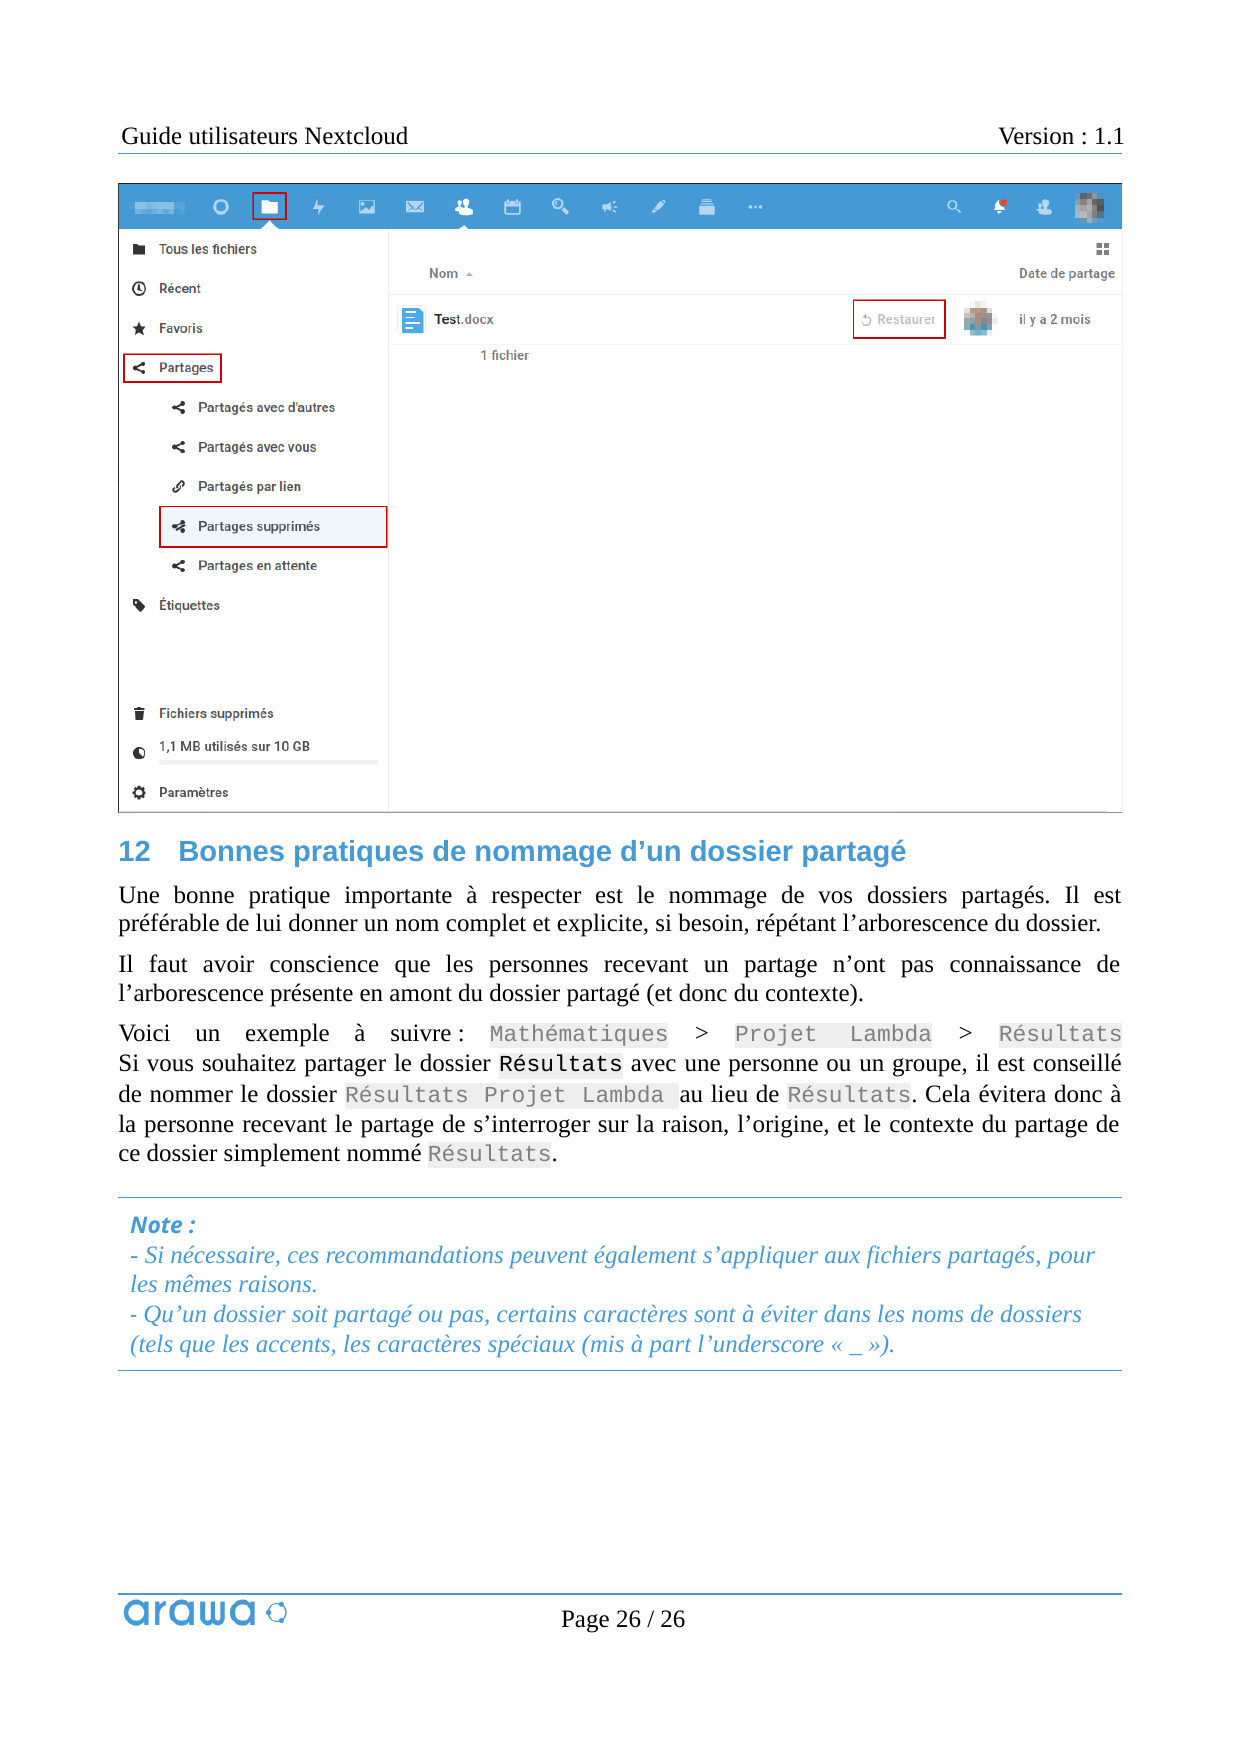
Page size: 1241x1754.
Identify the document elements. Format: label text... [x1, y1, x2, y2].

text Il faut avoir conscience que les personnes recevant un partage n’ont pas connaissance de l’arborescence présente en amont du dossier partagé (et donc du contexte). [118, 949, 1122, 1006]
text Note : - Si nécessaire, ces recommandations peuvent également s’appliquer aux fichiers partagés, pour les mêmes raisons. - Qu’un dossier soit partagé ou pas, certains caractères sont à éviter dans les noms de dossiers (tels que les accents, les caractères spéciaux (mis à part l’underscore « _ »). [118, 1198, 1122, 1370]
picture [121, 1597, 290, 1628]
subtitle Bonnes pratiques de nommage d’un dossier partagé [118, 834, 1122, 867]
text Une bonne pratique importante à respecter est le nommage de vos dossiers partagés. Il est préférable de lui donner un nom complet et explicite, si besoin, répétant l’arborescence du dossier. [118, 880, 1122, 937]
picture [118, 183, 1123, 813]
text Voici un exemple à suivre : Mathématiques > Projet Lambda > Résultats Si vous souhaitez partager le dossier Résultats avec une personne ou un groupe, il est conseillé de nommer le dossier Résultats Projet Lambda au lieu de Résultats. Cela évitera donc à la personne recevant le partage de s’interroger sur la raison, l’origine, et le contexte du partage de ce dossier simplement nommé Résultats. [118, 1018, 1122, 1168]
